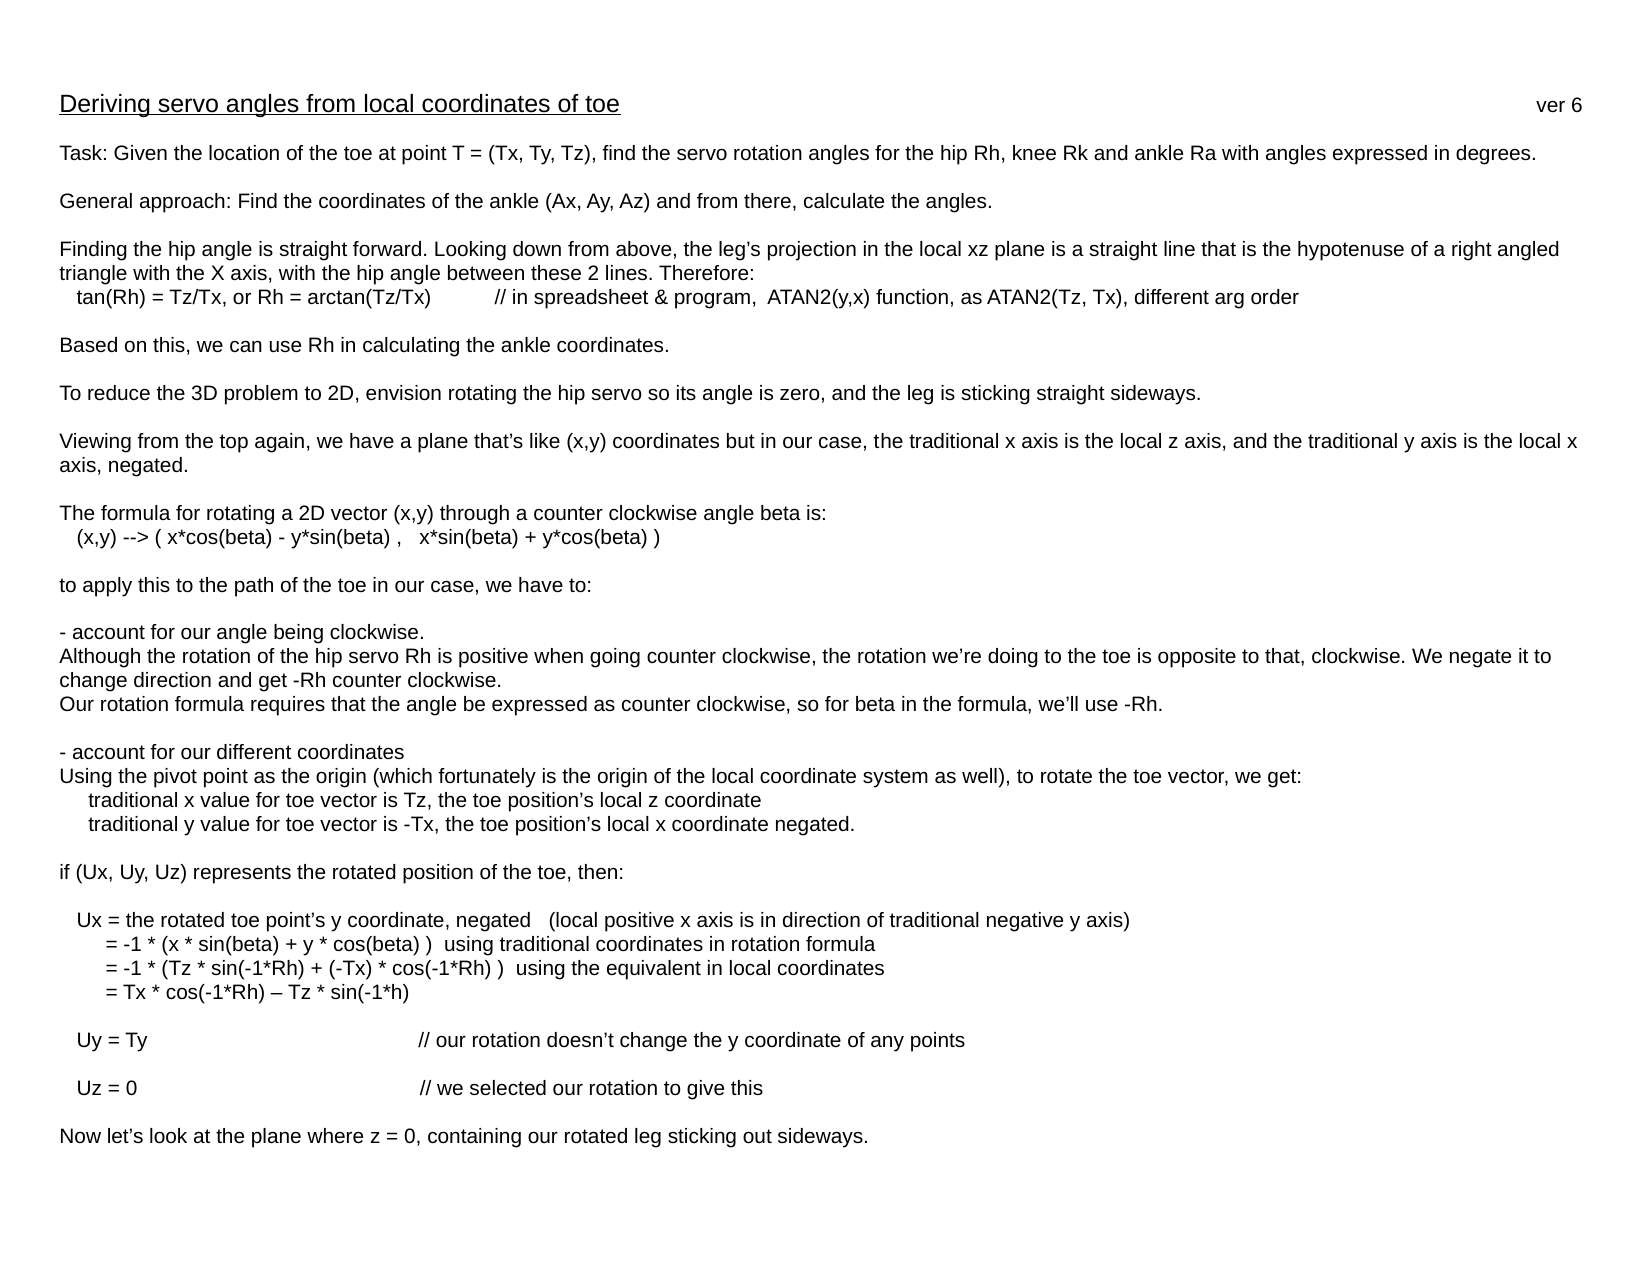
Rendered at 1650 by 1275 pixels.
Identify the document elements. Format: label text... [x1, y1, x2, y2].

text to apply this to the path of the toe in our case, we have to: [59, 572, 1591, 596]
text To reduce the 3D problem to 2D, envision rotating the hip servo so its angle is zero, and the leg is sticking straight sideways. [59, 381, 1591, 405]
text traditional x value for toe vector is Tz, the toe position’s local z coordinate [59, 788, 1591, 812]
text - account for our different coordinates [59, 740, 1591, 764]
text traditional y value for toe vector is -Tx, the toe position’s local x coordinate negated. [59, 812, 1591, 836]
text = -1 * (Tz * sin(-1*Rh) + (-Tx) * cos(-1*Rh) ) using the equivalent in local coordinates [59, 956, 1591, 980]
text Viewing from the top again, we have a plane that’s like (x,y) coordinates but in our case, the traditional x axis is the local z axis, and the traditional y axis is the local x axis, negated. [59, 429, 1591, 477]
text Task: Given the location of the toe at point T = (Tx, Ty, Tz), find the servo rotation angles for the hip Rh, knee Rk and ankle Ra with angles expressed in degrees. [59, 141, 1591, 165]
text General approach: Find the coordinates of the ankle (Ax, Ay, Az) and from there, calculate the angles. [59, 189, 1591, 213]
text = Tx * cos(-1*Rh) – Tz * sin(-1*h) [59, 980, 1591, 1004]
text tan(Rh) = Tz/Tx, or Rh = arctan(Tz/Tx) // in spreadsheet & program, ATAN2(y,x) function, as ATAN2(Tz, Tx), different arg order [59, 285, 1591, 309]
text (x,y) --> ( x*cos(beta) - y*sin(beta) , x*sin(beta) + y*cos(beta) ) [59, 524, 1591, 548]
text Our rotation formula requires that the angle be expressed as counter clockwise, so for beta in the formula, we’ll use -Rh. [59, 692, 1591, 716]
text Deriving servo angles from local coordinates of toe ver 6 [59, 88, 1591, 117]
text Finding the hip angle is straight forward. Looking down from above, the leg’s projection in the local xz plane is a straight line that is the hypotenuse of a right angled triangle with the X axis, with the hip angle between these 2 lines. Therefore: [59, 237, 1591, 285]
text if (Ux, Uy, Uz) represents the rotated position of the toe, then: [59, 860, 1591, 884]
text Although the rotation of the hip servo Rh is positive when going counter clockwise, the rotation we’re doing to the toe is opposite to that, clockwise. We negate it to change direction and get -Rh counter clockwise. [59, 644, 1591, 692]
text Uy = Ty // our rotation doesn’t change the y coordinate of any points [59, 1028, 1591, 1052]
text Uz = 0 // we selected our rotation to give this [59, 1076, 1591, 1099]
text The formula for rotating a 2D vector (x,y) through a counter clockwise angle beta is: [59, 501, 1591, 524]
text Ux = the rotated toe point’s y coordinate, negated (local positive x axis is in direction of traditional negative y axis) [59, 908, 1591, 932]
text Based on this, we can use Rh in calculating the ankle coordinates. [59, 333, 1591, 357]
text Using the pivot point as the origin (which fortunately is the origin of the local coordinate system as well), to rotate the toe vector, we get: [59, 764, 1591, 788]
text = -1 * (x * sin(beta) + y * cos(beta) ) using traditional coordinates in rotation formula [59, 932, 1591, 956]
text - account for our angle being clockwise. [59, 620, 1591, 644]
text Now let’s look at the plane where z = 0, containing our rotated leg sticking out sideways. [59, 1123, 1591, 1147]
